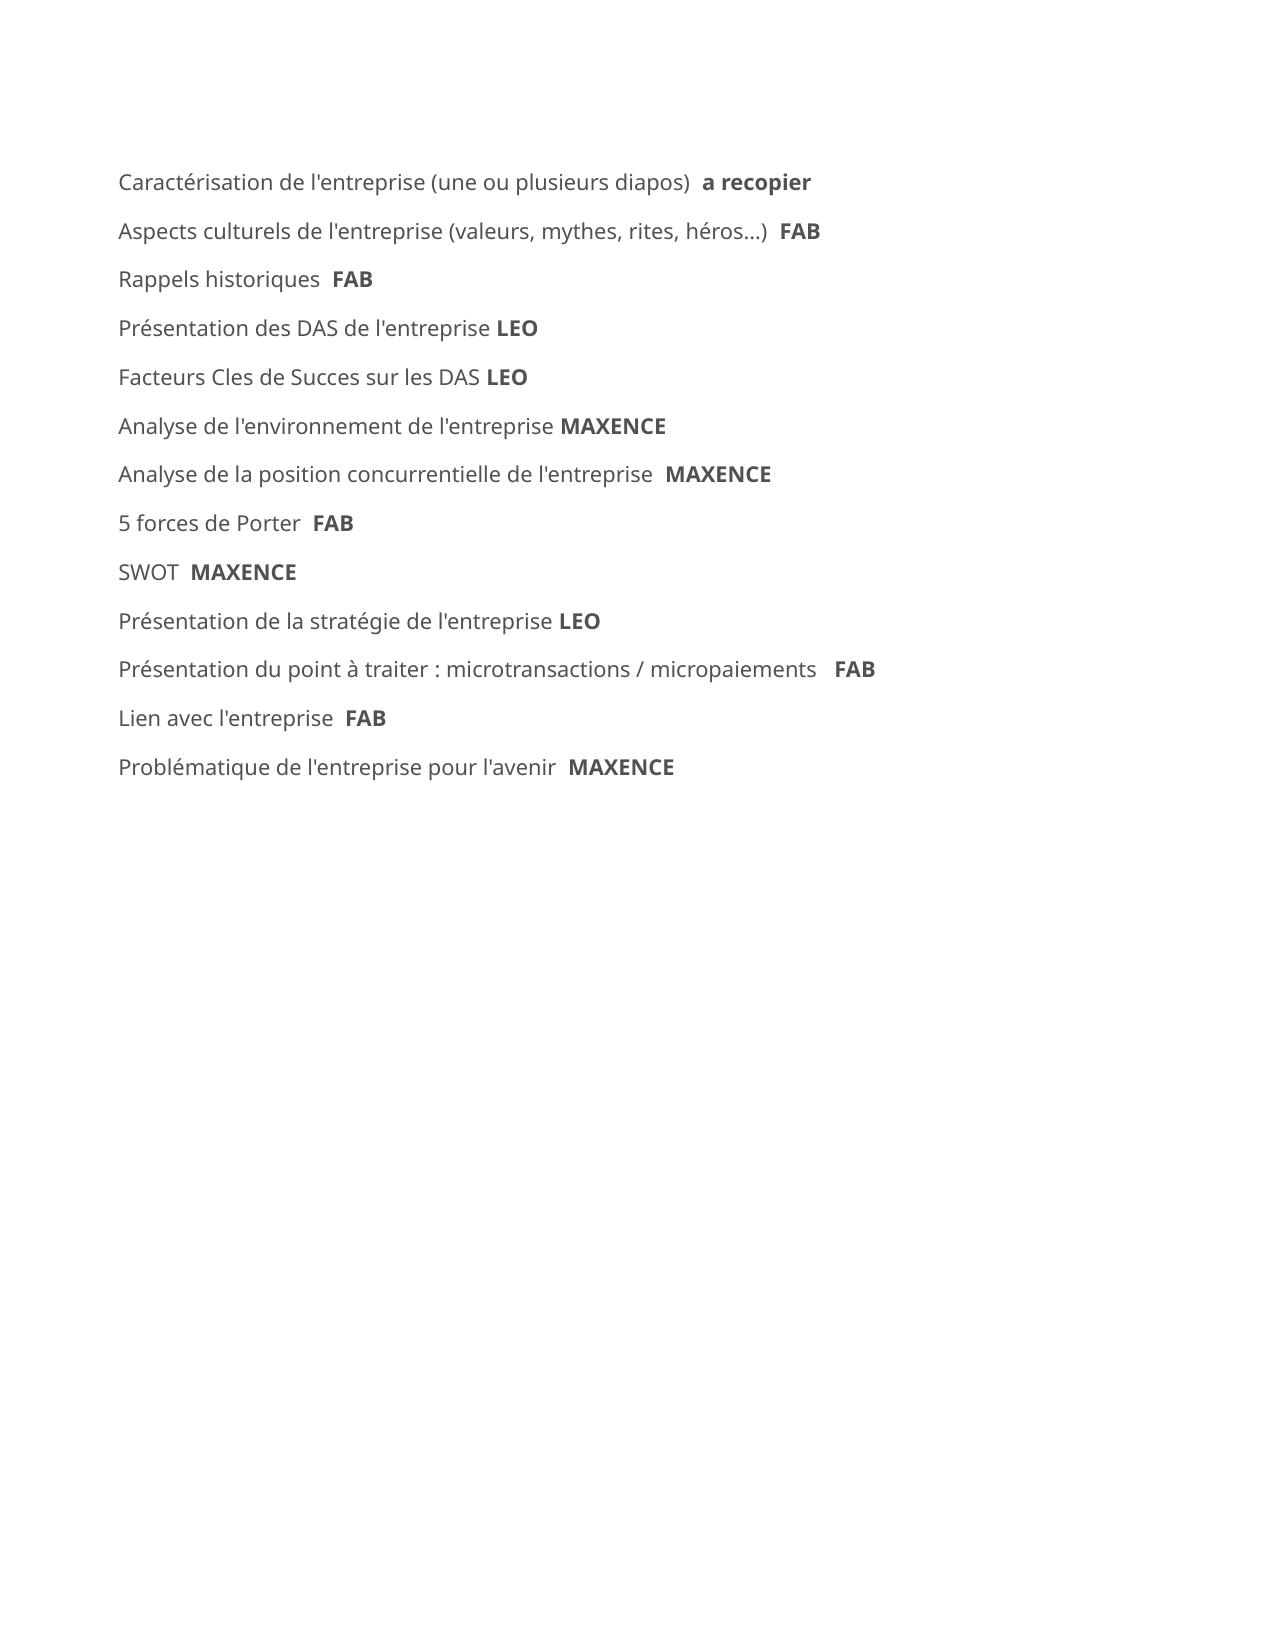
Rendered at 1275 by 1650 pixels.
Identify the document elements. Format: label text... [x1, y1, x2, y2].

text Analyse de l'environnement de l'entreprise MAXENCE [118, 411, 1157, 440]
text Présentation de la stratégie de l'entreprise LEO [118, 606, 1157, 635]
text Aspects culturels de l'entreprise (valeurs, mythes, rites, héros…) FAB [118, 216, 1157, 245]
text Caractérisation de l'entreprise (une ou plusieurs diapos) a recopier [118, 167, 1157, 197]
text Facteurs Cles de Succes sur les DAS LEO [118, 362, 1157, 392]
text Problématique de l'entreprise pour l'avenir MAXENCE [118, 752, 1157, 782]
text Lien avec l'entreprise FAB [118, 703, 1157, 733]
text Présentation des DAS de l'entreprise LEO [118, 313, 1157, 343]
text 5 forces de Porter FAB [118, 508, 1157, 538]
text Présentation du point à traiter : microtransactions / micropaiements FAB [118, 654, 1157, 684]
text SWOT MAXENCE [118, 557, 1157, 587]
text Analyse de la position concurrentielle de l'entreprise MAXENCE [118, 459, 1157, 489]
text Rappels historiques FAB [118, 264, 1157, 294]
